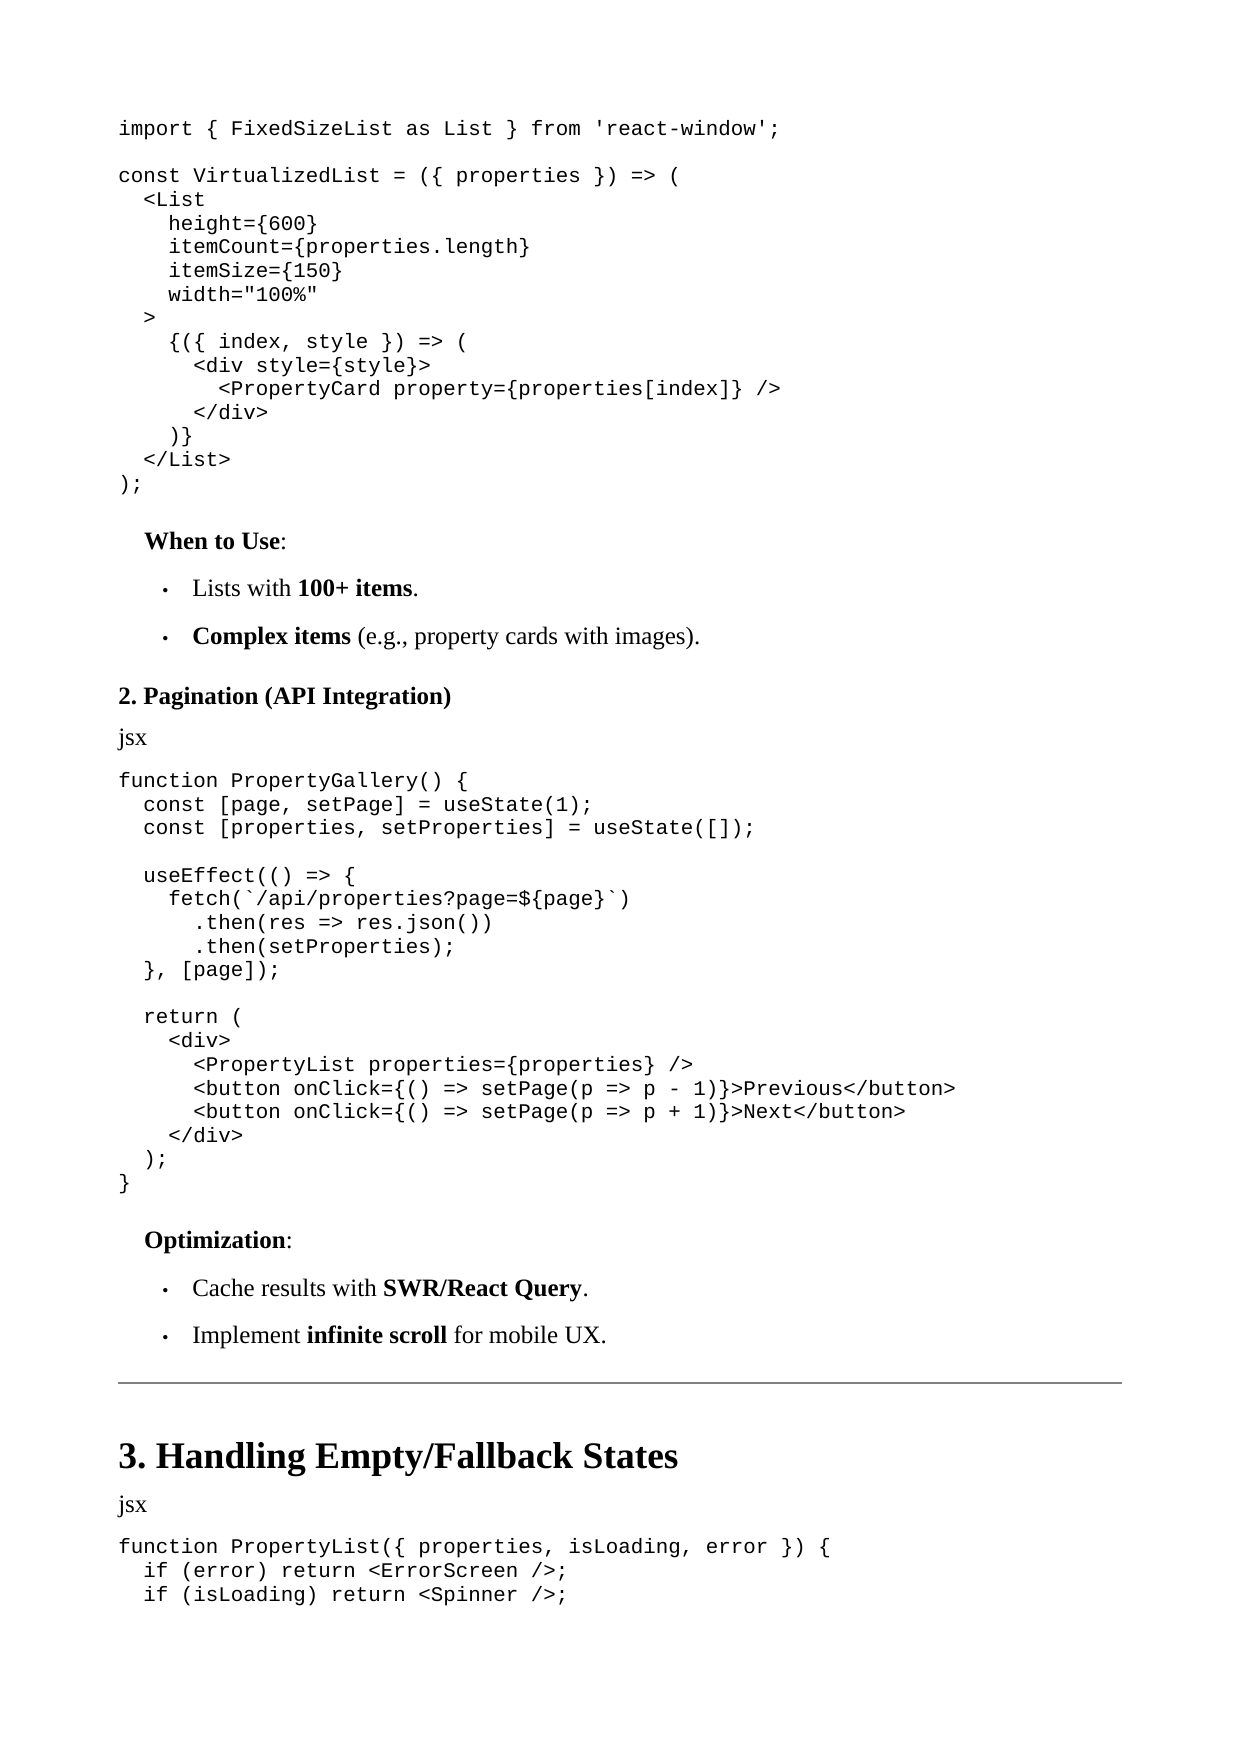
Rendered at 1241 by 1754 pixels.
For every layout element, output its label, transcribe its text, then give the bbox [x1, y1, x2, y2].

text const VirtualizedList = ({ properties }) => ( [118, 165, 1122, 189]
text itemSize={150} [118, 260, 1122, 284]
text function PropertyList({ properties, isLoading, error }) { [118, 1536, 1122, 1560]
text 📌 When to Use: [118, 526, 1122, 555]
text if (isLoading) return <Spinner />; [118, 1584, 1122, 1607]
text itemCount={properties.length} [118, 236, 1122, 260]
subtitle 2. Pagination (API Integration) [118, 681, 1122, 710]
list Cache results with SWR/React Query. [162, 1273, 1122, 1302]
text <PropertyCard property={properties[index]} /> [118, 378, 1122, 402]
list Lists with 100+ items. [162, 573, 1122, 602]
text <button onClick={() => setPage(p => p - 1)}>Previous</button> [118, 1077, 1122, 1101]
text <button onClick={() => setPage(p => p + 1)}>Next</button> [118, 1101, 1122, 1125]
text .then(res => res.json()) [118, 912, 1122, 936]
text </List> [118, 449, 1122, 473]
text <List [118, 189, 1122, 213]
text } [118, 1172, 1122, 1196]
text const [page, setPage] = useState(1); [118, 794, 1122, 817]
text return ( [118, 1007, 1122, 1030]
text const [properties, setProperties] = useState([]); [118, 817, 1122, 841]
text 🧠 Optimization: [118, 1225, 1122, 1254]
subtitle 3. Handling Empty/Fallback States [118, 1433, 1122, 1476]
text fetch(`/api/properties?page=${page}`) [118, 888, 1122, 912]
text import { FixedSizeList as List } from 'react-window'; [118, 118, 1122, 142]
text {({ index, style }) => ( [118, 331, 1122, 354]
text </div> [118, 402, 1122, 426]
text <PropertyList properties={properties} /> [118, 1054, 1122, 1077]
text )} [118, 426, 1122, 449]
text <div> [118, 1030, 1122, 1054]
text }, [page]); [118, 959, 1122, 983]
text <div style={style}> [118, 354, 1122, 378]
list Complex items (e.g., property cards with images). [162, 621, 1122, 650]
text jsx [118, 1489, 1122, 1517]
text > [118, 307, 1122, 331]
text useEffect(() => { [118, 865, 1122, 888]
text ); [118, 473, 1122, 496]
text width="100%" [118, 284, 1122, 307]
text </div> [118, 1125, 1122, 1148]
text ); [118, 1148, 1122, 1172]
text function PropertyGallery() { [118, 770, 1122, 794]
text height={600} [118, 213, 1122, 236]
text .then(setProperties); [118, 936, 1122, 959]
text if (error) return <ErrorScreen />; [118, 1560, 1122, 1584]
text jsx [118, 722, 1122, 751]
list Implement infinite scroll for mobile UX. [162, 1320, 1122, 1349]
